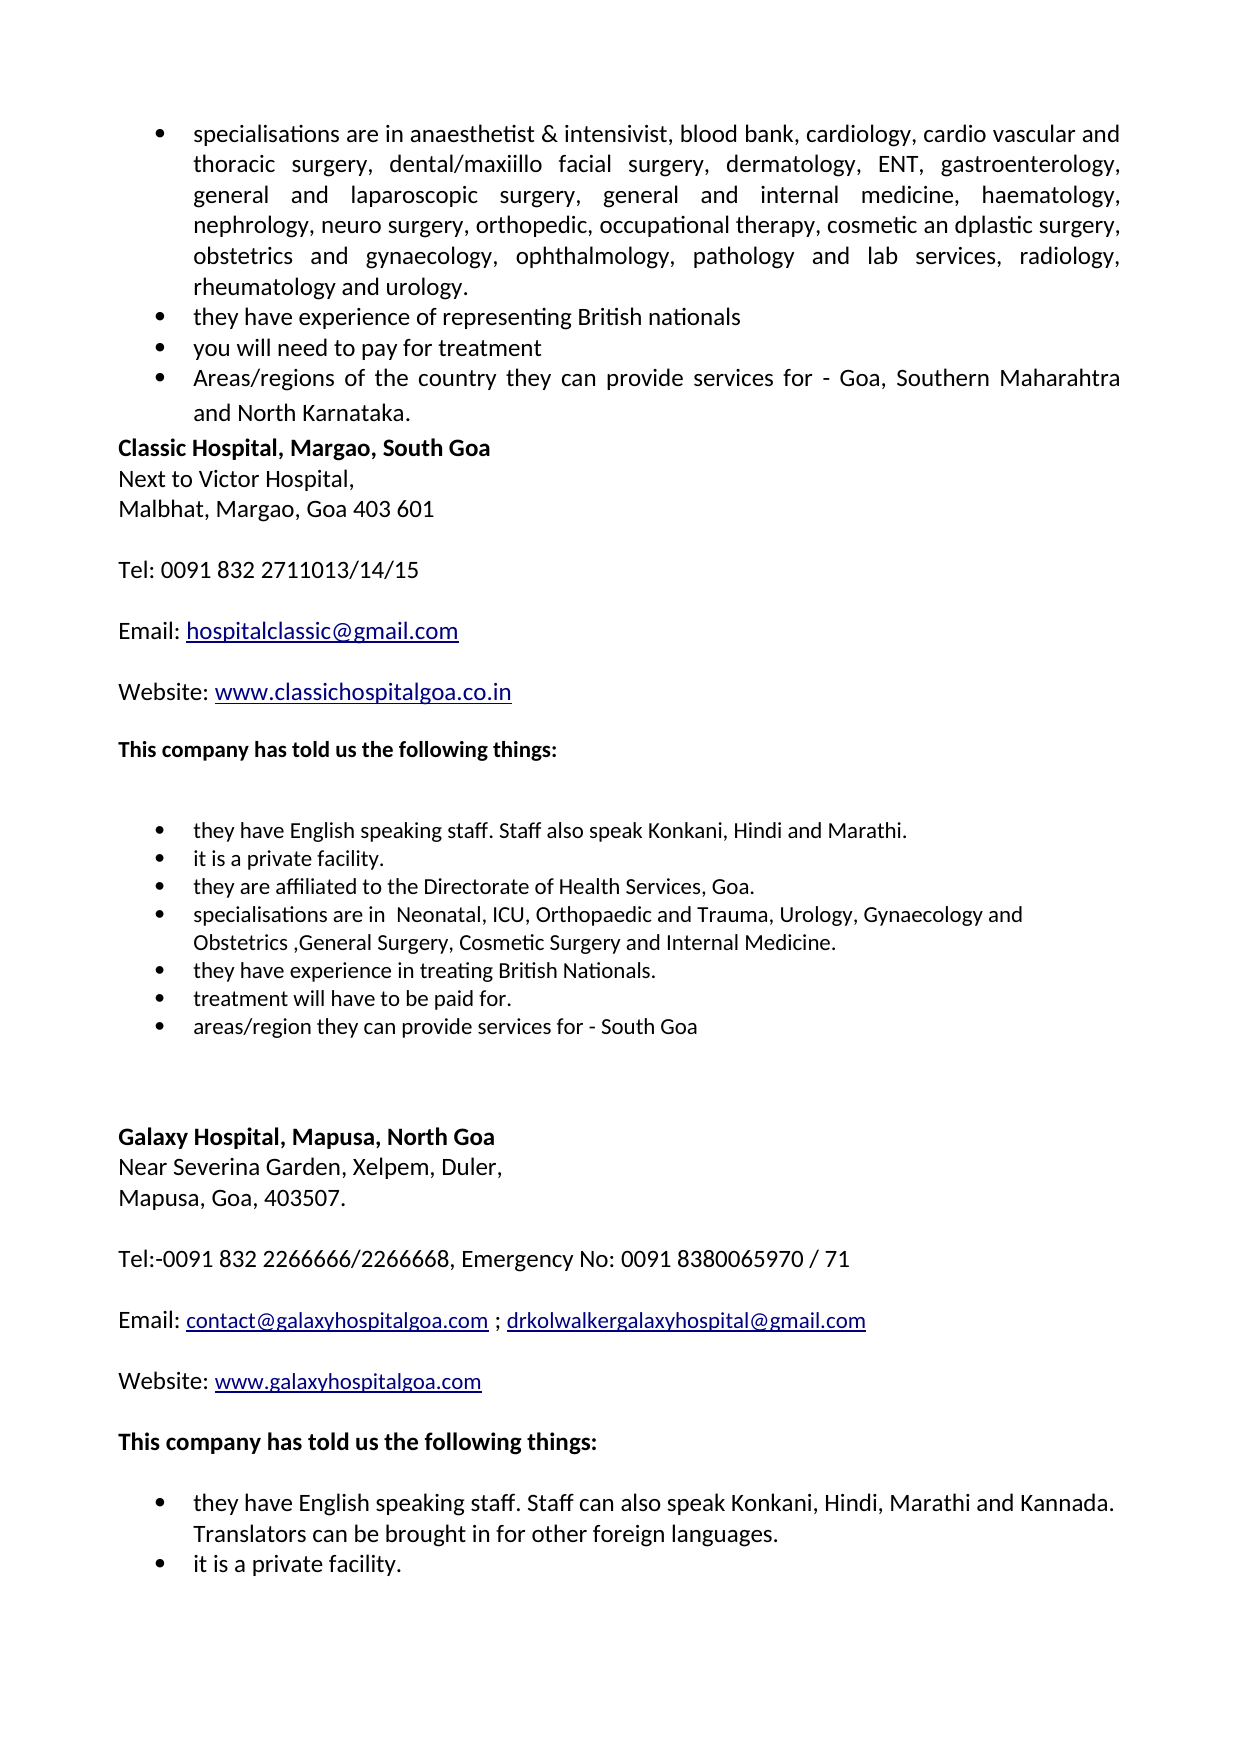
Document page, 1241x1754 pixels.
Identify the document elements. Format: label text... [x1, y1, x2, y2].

list areas/region they can provide services for - South Goa [156, 1012, 1122, 1040]
text Galaxy Hospital, Mapusa, North Goa [118, 1121, 1122, 1152]
list they have English speaking staff. Staff can also speak Konkani, Hindi, Marathi and Kannada. Translators can be brought in for other foreign languages. [156, 1213, 1122, 1548]
text Website: www.galaxyhospitalgoa.com [118, 1365, 1117, 1396]
text [118, 1335, 1117, 1365]
text [118, 1396, 1117, 1426]
list they have experience in treating British Nationals. [156, 956, 1122, 984]
list they have English speaking staff. Staff also speak Konkani, Hindi and Marathi. [156, 816, 1122, 844]
text Tel:-0091 832 2266666/2266668, Emergency No: 0091 8380065970 / 71 [118, 1243, 1117, 1274]
list it is a private facility. [156, 1548, 1122, 1579]
list Areas/regions of the country they can provide services for - Goa, Southern Maharahtra and North Karnataka. [156, 362, 1122, 428]
text Near Severina Garden, Xelpem, Duler, Mapusa, Goa, 403507. [118, 1152, 1122, 1243]
text Email: contact@galaxyhospitalgoa.com ; drkolwalkergalaxyhospital@gmail.com [118, 1304, 1117, 1335]
list Classic Hospital, Margao, South Goa Next to Victor Hospital, Malbhat, Margao, Goa 403 601 Tel: 0091 832 2711013/14/15 Email: hospitalclassic@gmail.com Website: www.classichospitalgoa.co.in This company has told us the following things: [118, 432, 1122, 791]
list you will need to pay for treatment [156, 332, 1122, 362]
list specialisations are in Neonatal, ICU, Orthopaedic and Trauma, Urology, Gynaecology and Obstetrics ,General Surgery, Cosmetic Surgery and Internal Medicine. [156, 900, 1122, 956]
text This company has told us the following things: [118, 1426, 1117, 1457]
list specialisations are in anaesthetist & intensivist, blood bank, cardiology, cardio vascular and thoracic surgery, dental/maxiillo facial surgery, dermatology, ENT, gastroenterology, general and laparoscopic surgery, general and internal medicine, haematology, nephrology, neuro surgery, orthopedic, occupational therapy, cosmetic an dplastic surgery, obstetrics and gynaecology, ophthalmology, pathology and lab services, radiology, rheumatology and urology. [156, 118, 1122, 301]
list treatment will have to be paid for. [156, 984, 1122, 1012]
text [118, 1457, 1117, 1487]
list they have experience of representing British nationals [156, 301, 1122, 332]
text [118, 1274, 1117, 1304]
list they are affiliated to the Directorate of Health Services, Goa. [156, 872, 1122, 900]
list it is a private facility. [156, 844, 1122, 872]
